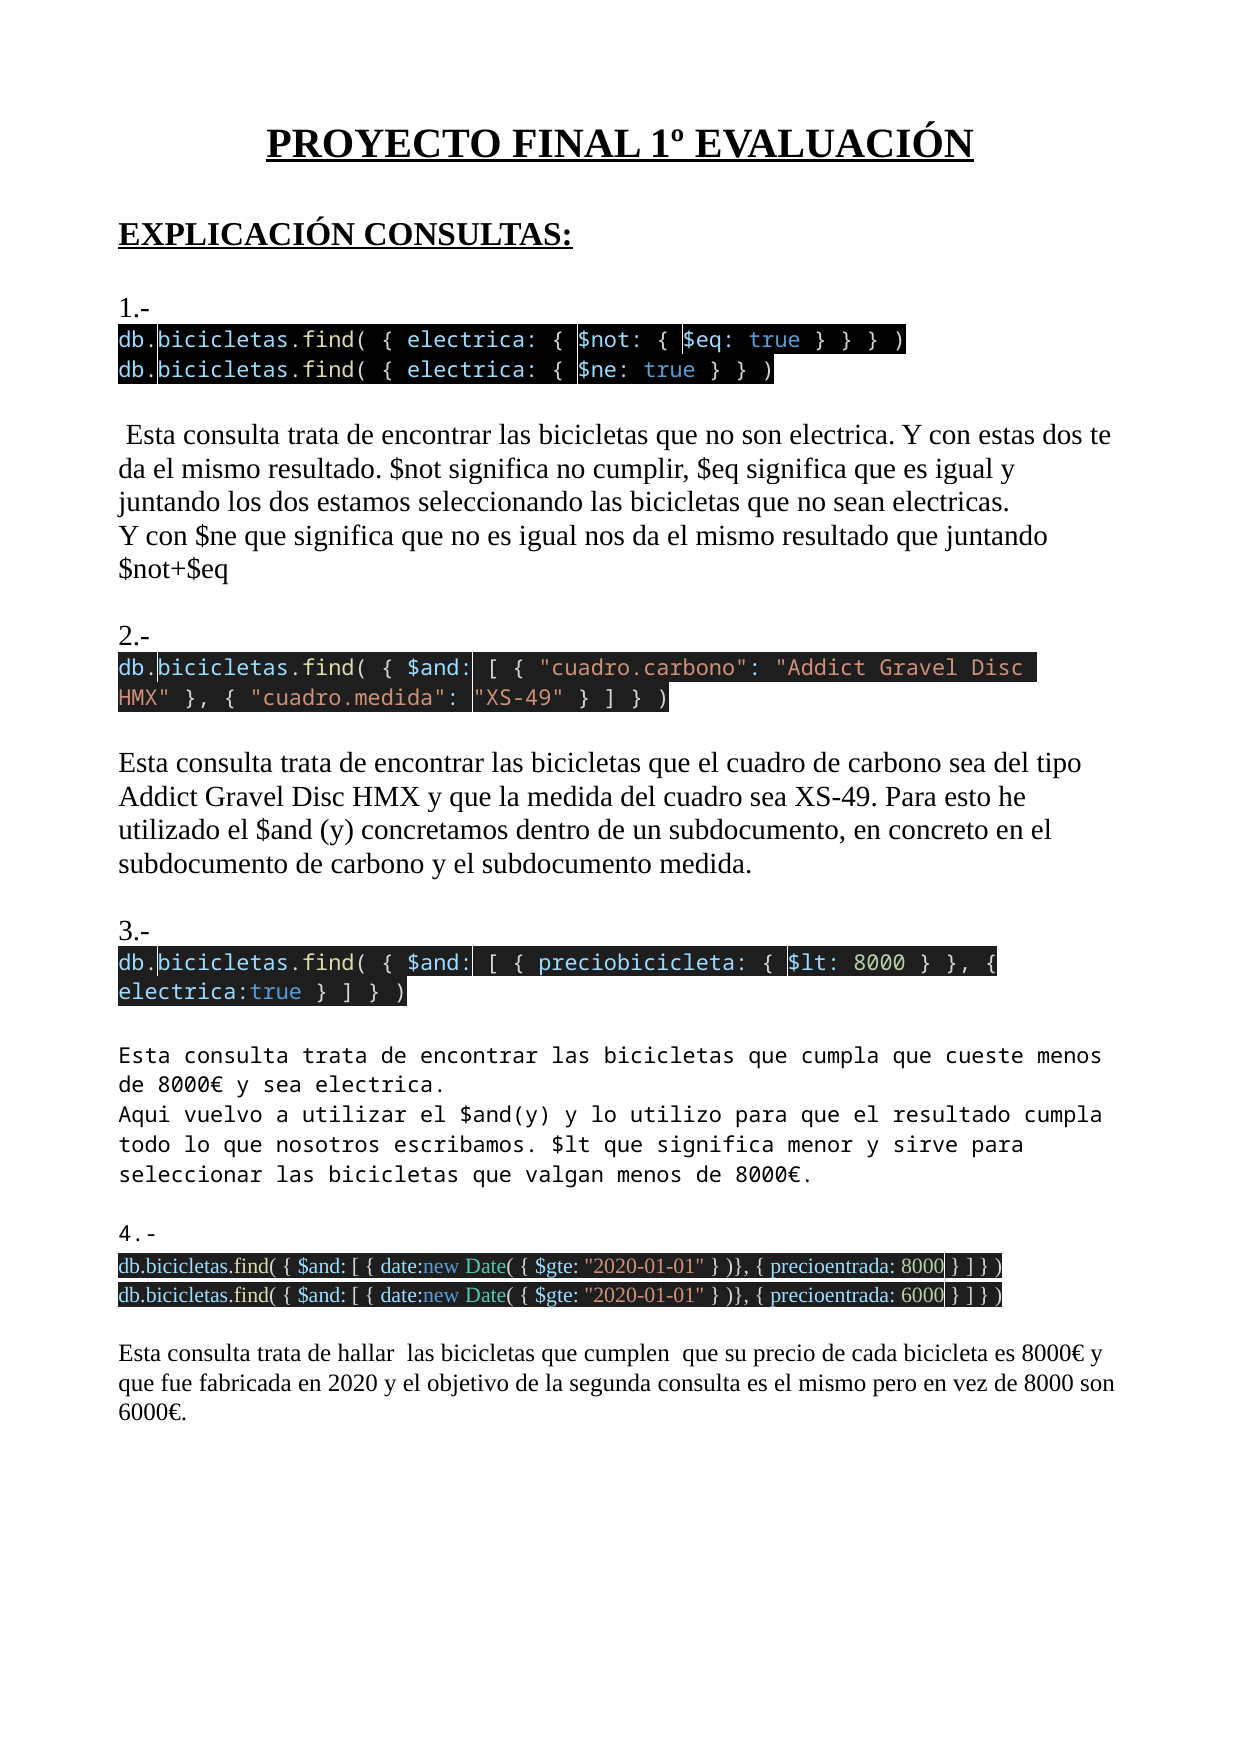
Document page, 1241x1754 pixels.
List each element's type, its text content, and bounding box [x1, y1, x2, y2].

text Y con $ne que significa que no es igual nos da el mismo resultado que juntando $not+$eq [118, 518, 1122, 585]
text 3.- [118, 913, 1122, 946]
text db.bicicletas.find( { $and: [ { preciobicicleta: { $lt: 8000 } }, { electrica:true } ] } ) [118, 946, 1122, 1006]
text db.bicicletas.find( { $and: [ { "cuadro.carbono": "Addict Gravel Disc HMX" }, { "cuadro.medida": "XS-49" } ] } ) [118, 652, 1122, 712]
text db.bicicletas.find( { electrica: { $not: { $eq: true } } } ) [118, 324, 1122, 354]
text Esta consulta trata de encontrar las bicicletas que el cuadro de carbono sea del tipo Addict Gravel Disc HMX y que la medida del cuadro sea XS-49. Para esto he utilizado el $and (y) concretamos dentro de un subdocumento, en concreto en el subdocumento de carbono y el subdocumento medida. [118, 745, 1122, 879]
text Esta consulta trata de encontrar las bicicletas que no son electrica. Y con estas dos te da el mismo resultado. $not significa no cumplir, $eq significa que es igual y juntando los dos estamos seleccionando las bicicletas que no sean electricas. [118, 417, 1122, 518]
text PROYECTO FINAL 1º EVALUACIÓN [118, 118, 1122, 166]
text db.bicicletas.find( { $and: [ { date:new Date( { $gte: "2020-01-01" } )}, { precioentrada: 6000 } ] } ) [118, 1278, 1122, 1307]
text EXPLICACIÓN CONSULTAS: [118, 214, 1122, 252]
text 2.- [118, 618, 1122, 652]
text Aqui vuelvo a utilizar el $and(y) y lo utilizo para que el resultado cumpla todo lo que nosotros escribamos. $lt que significa menor y sirve para seleccionar las bicicletas que valgan menos de 8000€. [118, 1099, 1122, 1188]
text 4.- [118, 1218, 1122, 1248]
text Esta consulta trata de hallar las bicicletas que cumplen que su precio de cada bicicleta es 8000€ y que fue fabricada en 2020 y el objetivo de la segunda consulta es el mismo pero en vez de 8000 son 6000€. [118, 1337, 1122, 1426]
text db.bicicletas.find( { electrica: { $ne: true } } ) [118, 354, 1122, 384]
text db.bicicletas.find( { $and: [ { date:new Date( { $gte: "2020-01-01" } )}, { precioentrada: 8000 } ] } ) [118, 1248, 1122, 1278]
text Esta consulta trata de encontrar las bicicletas que cumpla que cueste menos de 8000€ y sea electrica. [118, 1039, 1122, 1099]
text 1.- [118, 291, 1122, 324]
